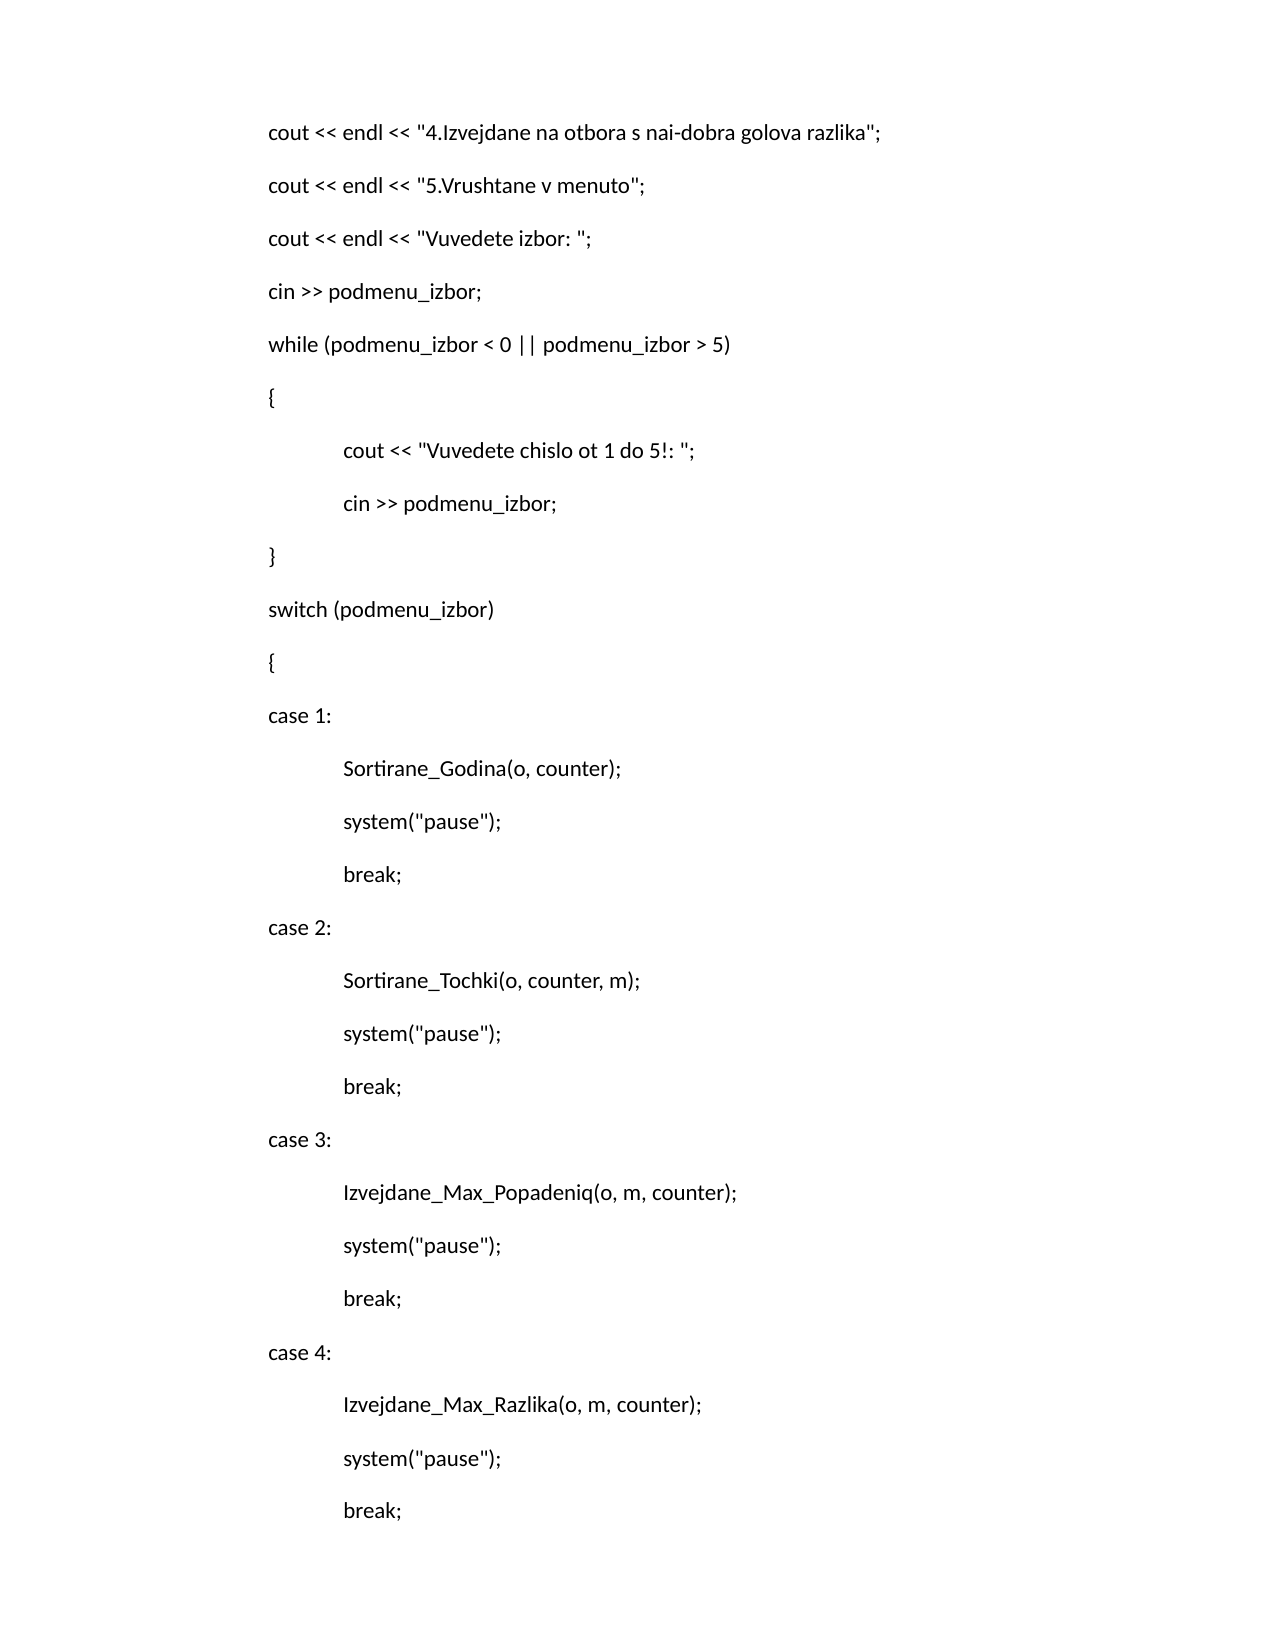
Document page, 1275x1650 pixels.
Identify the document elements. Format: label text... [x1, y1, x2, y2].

text while (podmenu_izbor < 0 || podmenu_izbor > 5) [118, 330, 1157, 358]
text switch (podmenu_izbor) [118, 595, 1157, 623]
text cout << endl << "4.Izvejdane na otbora s nai-dobra golova razlika"; [118, 118, 1157, 146]
text system("pause"); [118, 1444, 1157, 1472]
text { [118, 383, 1157, 411]
text break; [118, 1072, 1157, 1101]
text cout << endl << "5.Vrushtane v menuto"; [118, 171, 1157, 199]
text Izvejdane_Max_Razlika(o, m, counter); [118, 1391, 1157, 1419]
text } [118, 542, 1157, 570]
text case 2: [118, 913, 1157, 941]
text cout << endl << "Vuvedete izbor: "; [118, 224, 1157, 252]
text break; [118, 1497, 1157, 1525]
text system("pause"); [118, 807, 1157, 835]
text system("pause"); [118, 1232, 1157, 1259]
text cin >> podmenu_izbor; [118, 277, 1157, 305]
text { [118, 648, 1157, 676]
text Izvejdane_Max_Popadeniq(o, m, counter); [118, 1178, 1157, 1207]
text case 3: [118, 1126, 1157, 1153]
text system("pause"); [118, 1019, 1157, 1047]
text case 4: [118, 1338, 1157, 1366]
text cin >> podmenu_izbor; [118, 489, 1157, 517]
text Sortirane_Tochki(o, counter, m); [118, 966, 1157, 994]
text break; [118, 1284, 1157, 1313]
text case 1: [118, 701, 1157, 729]
text Sortirane_Godina(o, counter); [118, 754, 1157, 782]
text break; [118, 860, 1157, 888]
text cout << "Vuvedete chislo ot 1 do 5!: "; [118, 436, 1157, 464]
